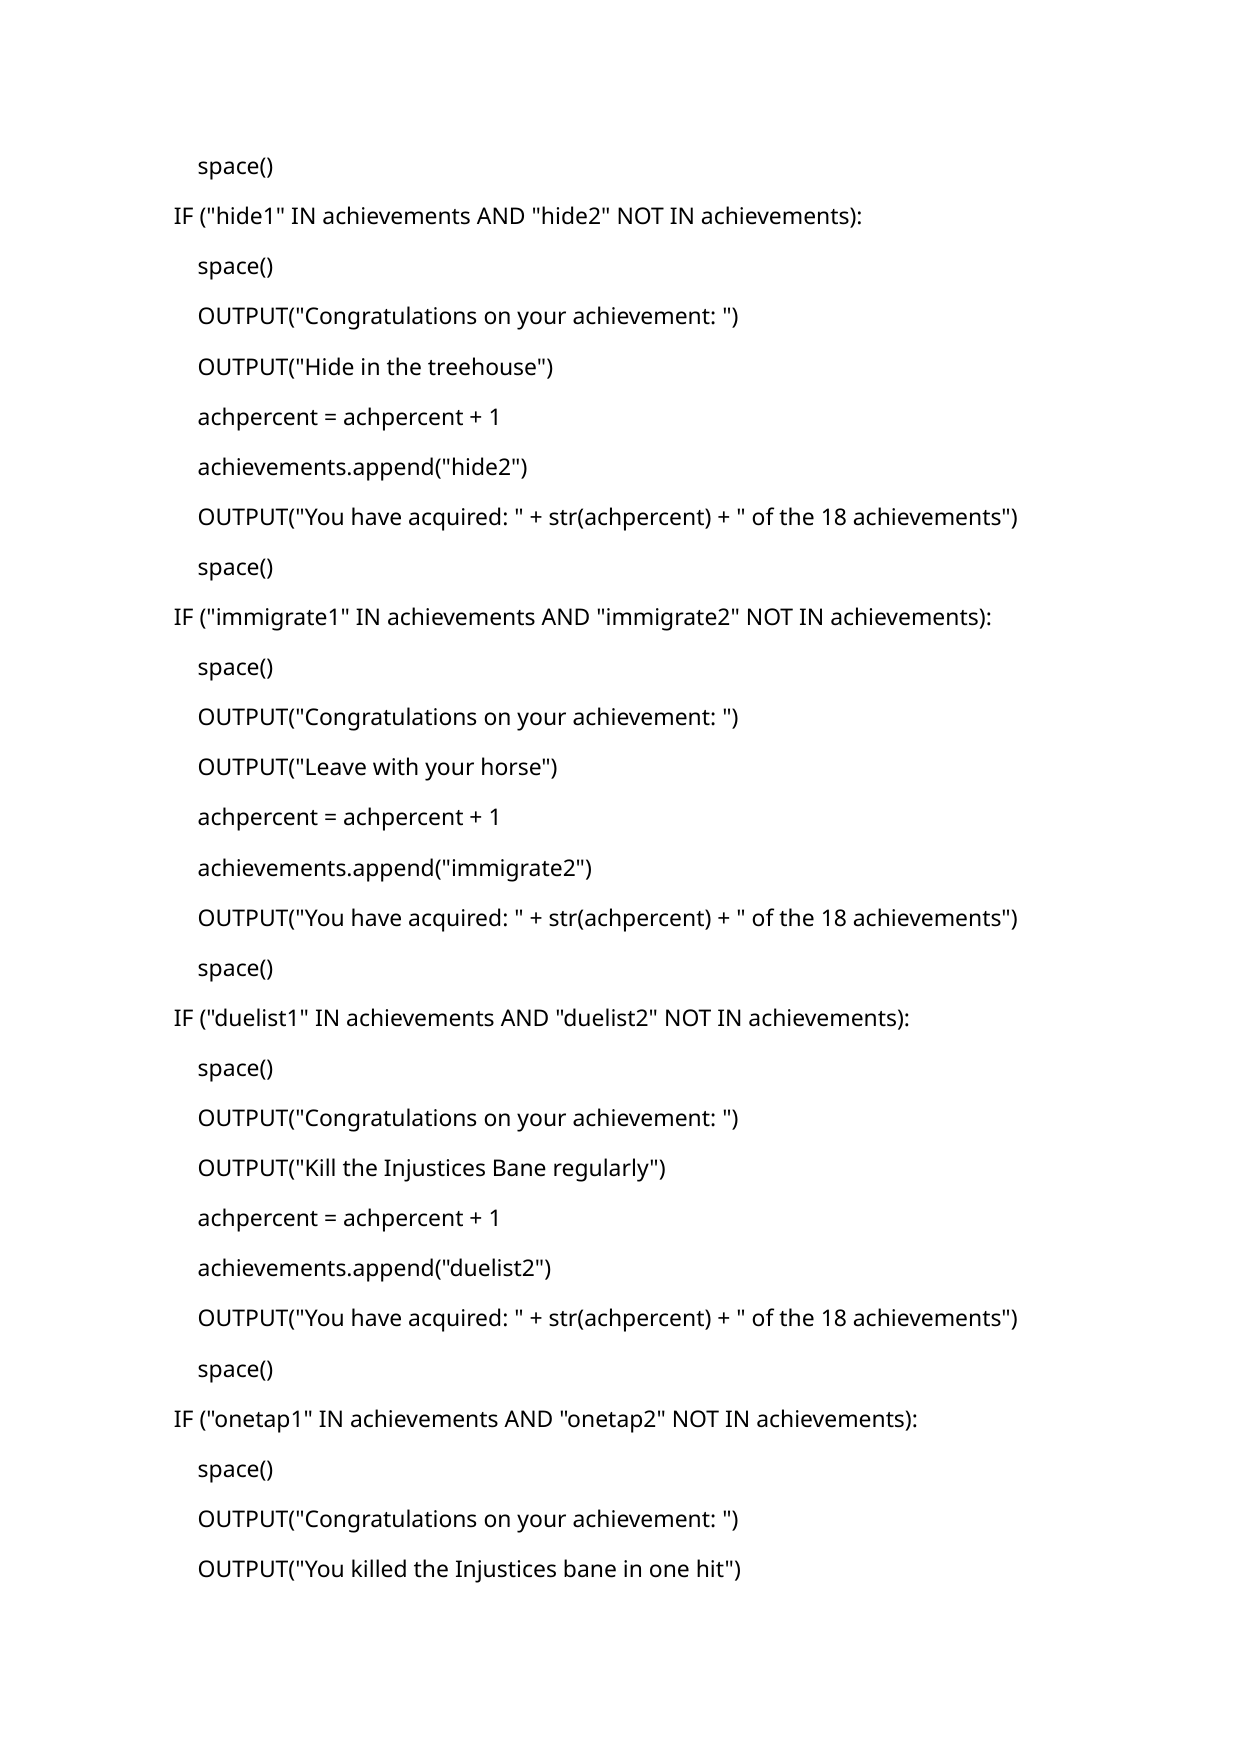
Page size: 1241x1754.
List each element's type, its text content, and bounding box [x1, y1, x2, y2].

text space() [150, 551, 1090, 582]
text space() [150, 1453, 1090, 1484]
text OUTPUT("You have acquired: " + str(achpercent) + " of the 18 achievements") [150, 501, 1090, 532]
text OUTPUT("You have acquired: " + str(achpercent) + " of the 18 achievements") [150, 902, 1090, 933]
text IF ("hide1" IN achievements AND "hide2" NOT IN achievements): [150, 200, 1090, 231]
text space() [150, 150, 1090, 181]
text OUTPUT("Hide in the treehouse") [150, 350, 1090, 382]
text OUTPUT("You killed the Injustices bane in one hit") [150, 1553, 1090, 1584]
text achievements.append("immigrate2") [150, 851, 1090, 883]
text achievements.append("hide2") [150, 451, 1090, 482]
text OUTPUT("You have acquired: " + str(achpercent) + " of the 18 achievements") [150, 1302, 1090, 1334]
text OUTPUT("Congratulations on your achievement: ") [150, 1503, 1090, 1534]
text achpercent = achpercent + 1 [150, 1202, 1090, 1233]
text IF ("duelist1" IN achievements AND "duelist2" NOT IN achievements): [150, 1002, 1090, 1033]
text IF ("onetap1" IN achievements AND "onetap2" NOT IN achievements): [150, 1403, 1090, 1434]
text achpercent = achpercent + 1 [150, 801, 1090, 833]
text IF ("immigrate1" IN achievements AND "immigrate2" NOT IN achievements): [150, 601, 1090, 632]
text achpercent = achpercent + 1 [150, 401, 1090, 432]
text OUTPUT("Kill the Injustices Bane regularly") [150, 1152, 1090, 1183]
text achievements.append("duelist2") [150, 1252, 1090, 1283]
text space() [150, 952, 1090, 983]
text OUTPUT("Leave with your horse") [150, 751, 1090, 782]
text space() [150, 250, 1090, 281]
text OUTPUT("Congratulations on your achievement: ") [150, 300, 1090, 332]
text OUTPUT("Congratulations on your achievement: ") [150, 701, 1090, 732]
text space() [150, 1352, 1090, 1384]
text OUTPUT("Congratulations on your achievement: ") [150, 1102, 1090, 1133]
text space() [150, 1052, 1090, 1083]
text space() [150, 651, 1090, 682]
